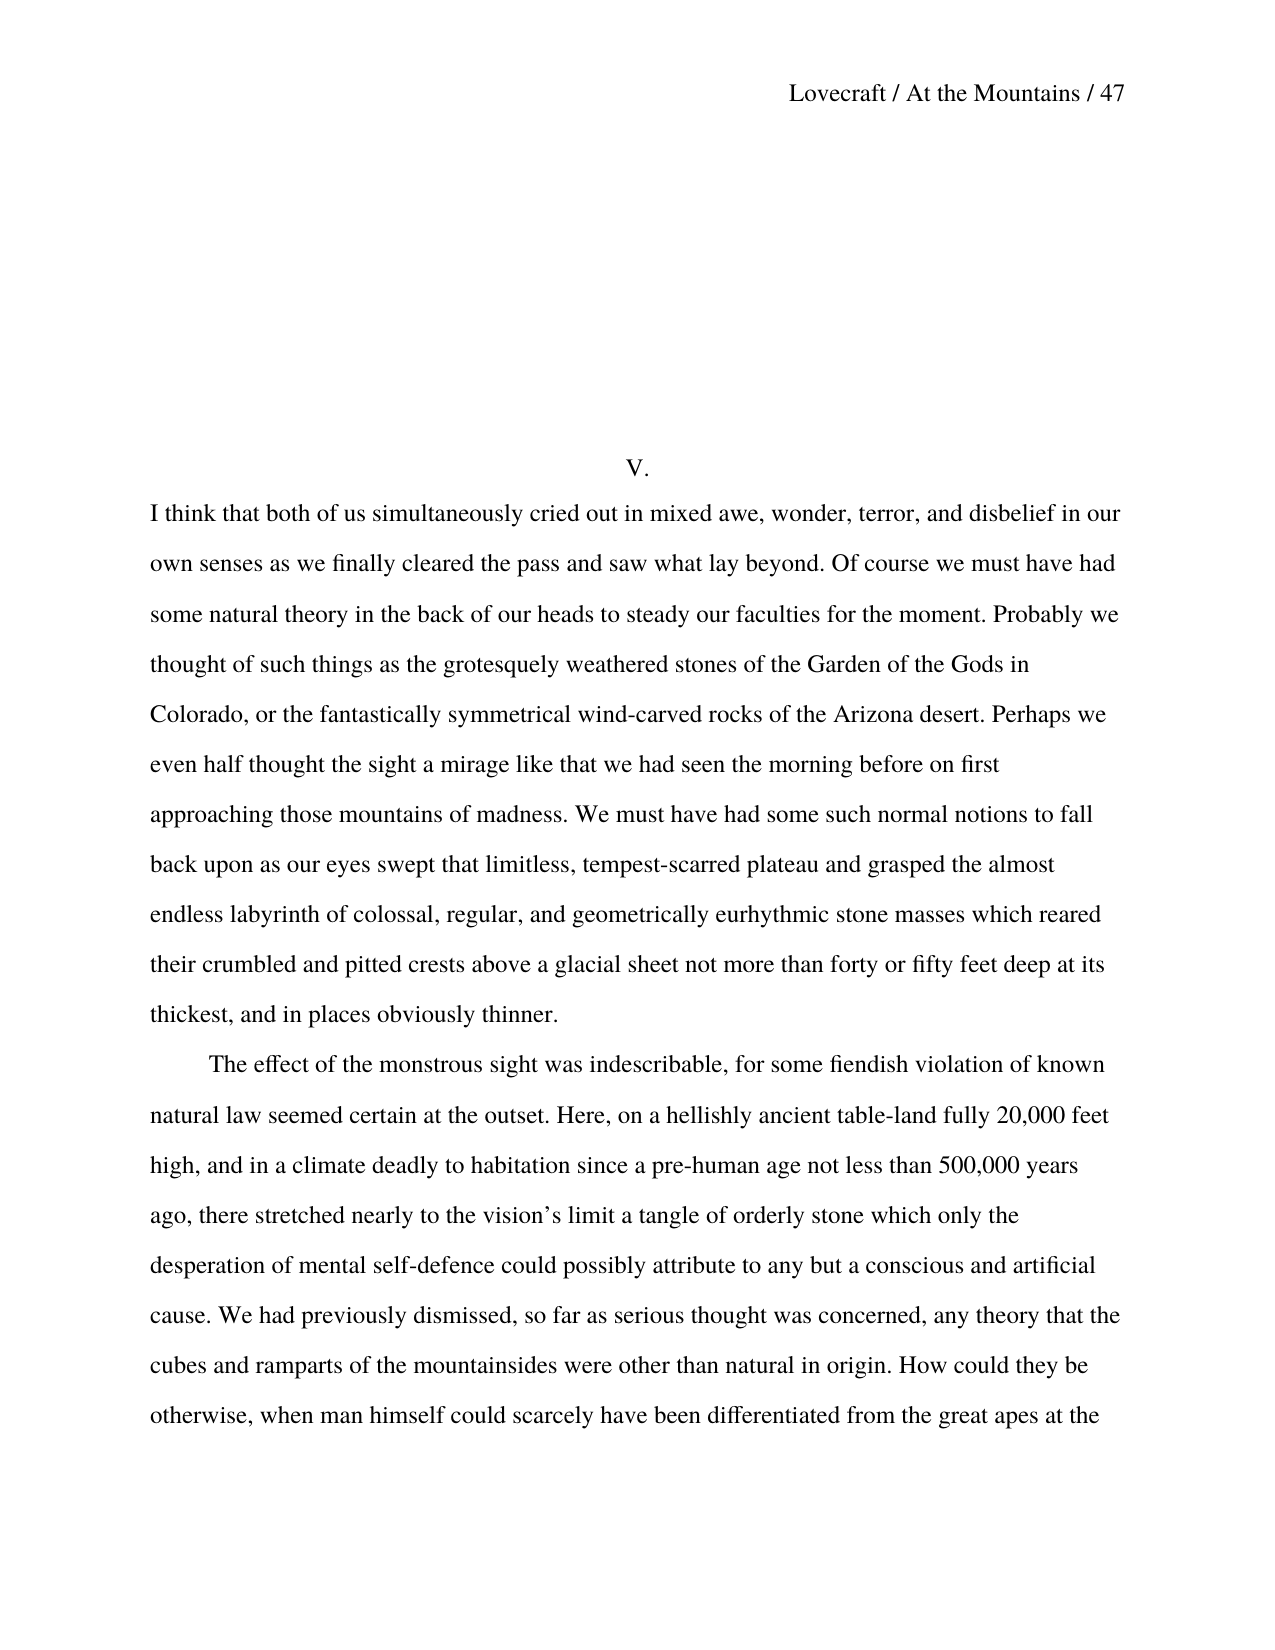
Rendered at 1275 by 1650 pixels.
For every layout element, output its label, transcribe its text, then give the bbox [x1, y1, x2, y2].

subtitle V. [150, 450, 1125, 483]
text I think that both of us simultaneously cried out in mixed awe, wonder, terror, and disbelief in our own senses as we finally cleared the pass and saw what lay beyond. Of course we must have had some natural theory in the back of our heads to steady our faculties for the moment. Probably we thought of such things as the grotesquely weathered stones of the Garden of the Gods in Colorado, or the fantastically symmetrical wind-carved rocks of the Arizona desert. Perhaps we even half thought the sight a mirage like that we had seen the morning before on first approaching those mountains of madness. We must have had some such normal notions to fall back upon as our eyes swept that limitless, tempest-scarred plateau and grasped the almost endless labyrinth of colossal, regular, and geometrically eurhythmic stone masses which reared their crumbled and pitted crests above a glacial sheet not more than forty or fifty feet deep at its thickest, and in places obviously thinner. [150, 495, 1125, 1030]
text The effect of the monstrous sight was indescribable, for some fiendish violation of known natural law seemed certain at the outset. Here, on a hellishly ancient table-land fully 20,000 feet high, and in a climate deadly to habitation since a pre-human age not less than 500,000 years ago, there stretched nearly to the vision’s limit a tangle of orderly stone which only the desperation of mental self-defence could possibly attribute to any but a conscious and artificial cause. We had previously dismissed, so far as serious thought was concerned, any theory that the cubes and ramparts of the mountainsides were other than natural in origin. How could they be otherwise, when man himself could scarcely have been differentiated from the great apes at the [150, 1047, 1125, 1431]
